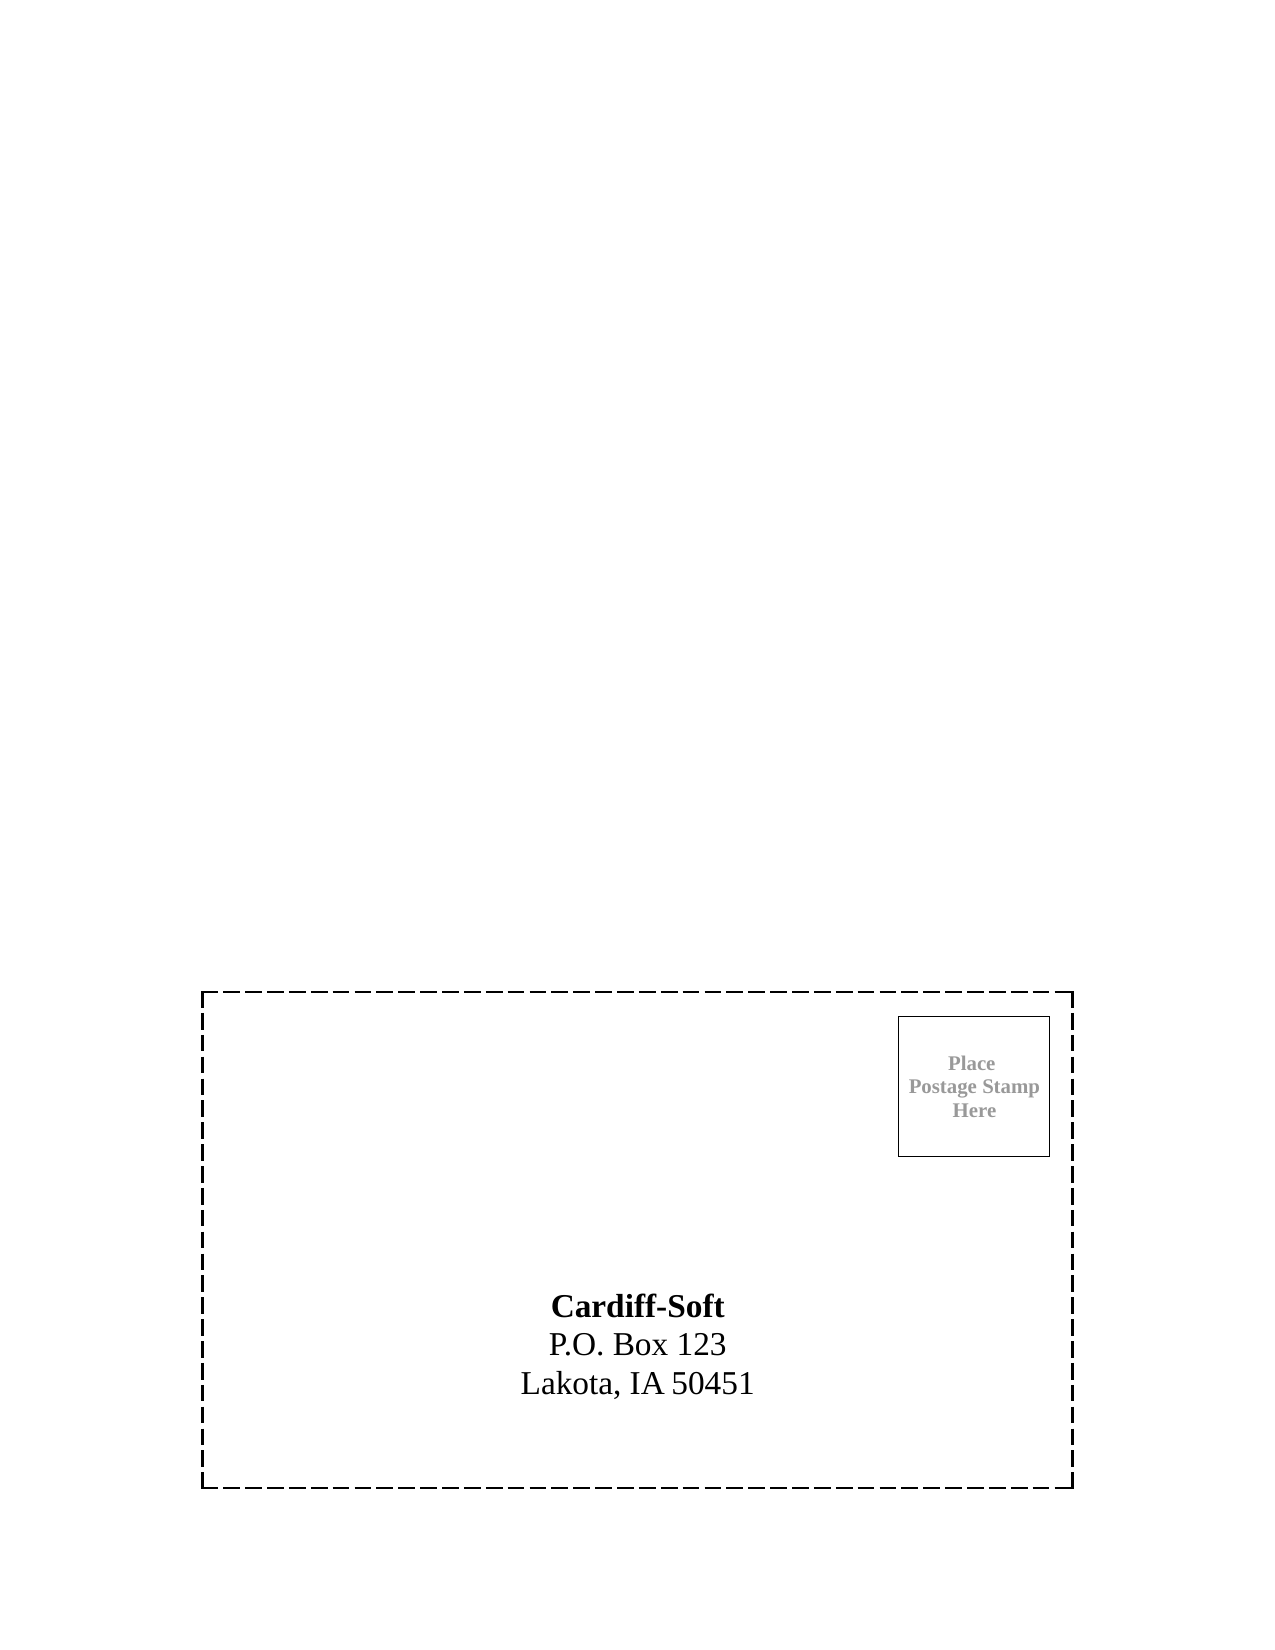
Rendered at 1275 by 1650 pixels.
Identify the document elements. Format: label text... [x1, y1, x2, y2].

table_header Cardiff-Soft P.O. Box 123 Lakota, IA 50451 [203, 991, 1072, 1487]
